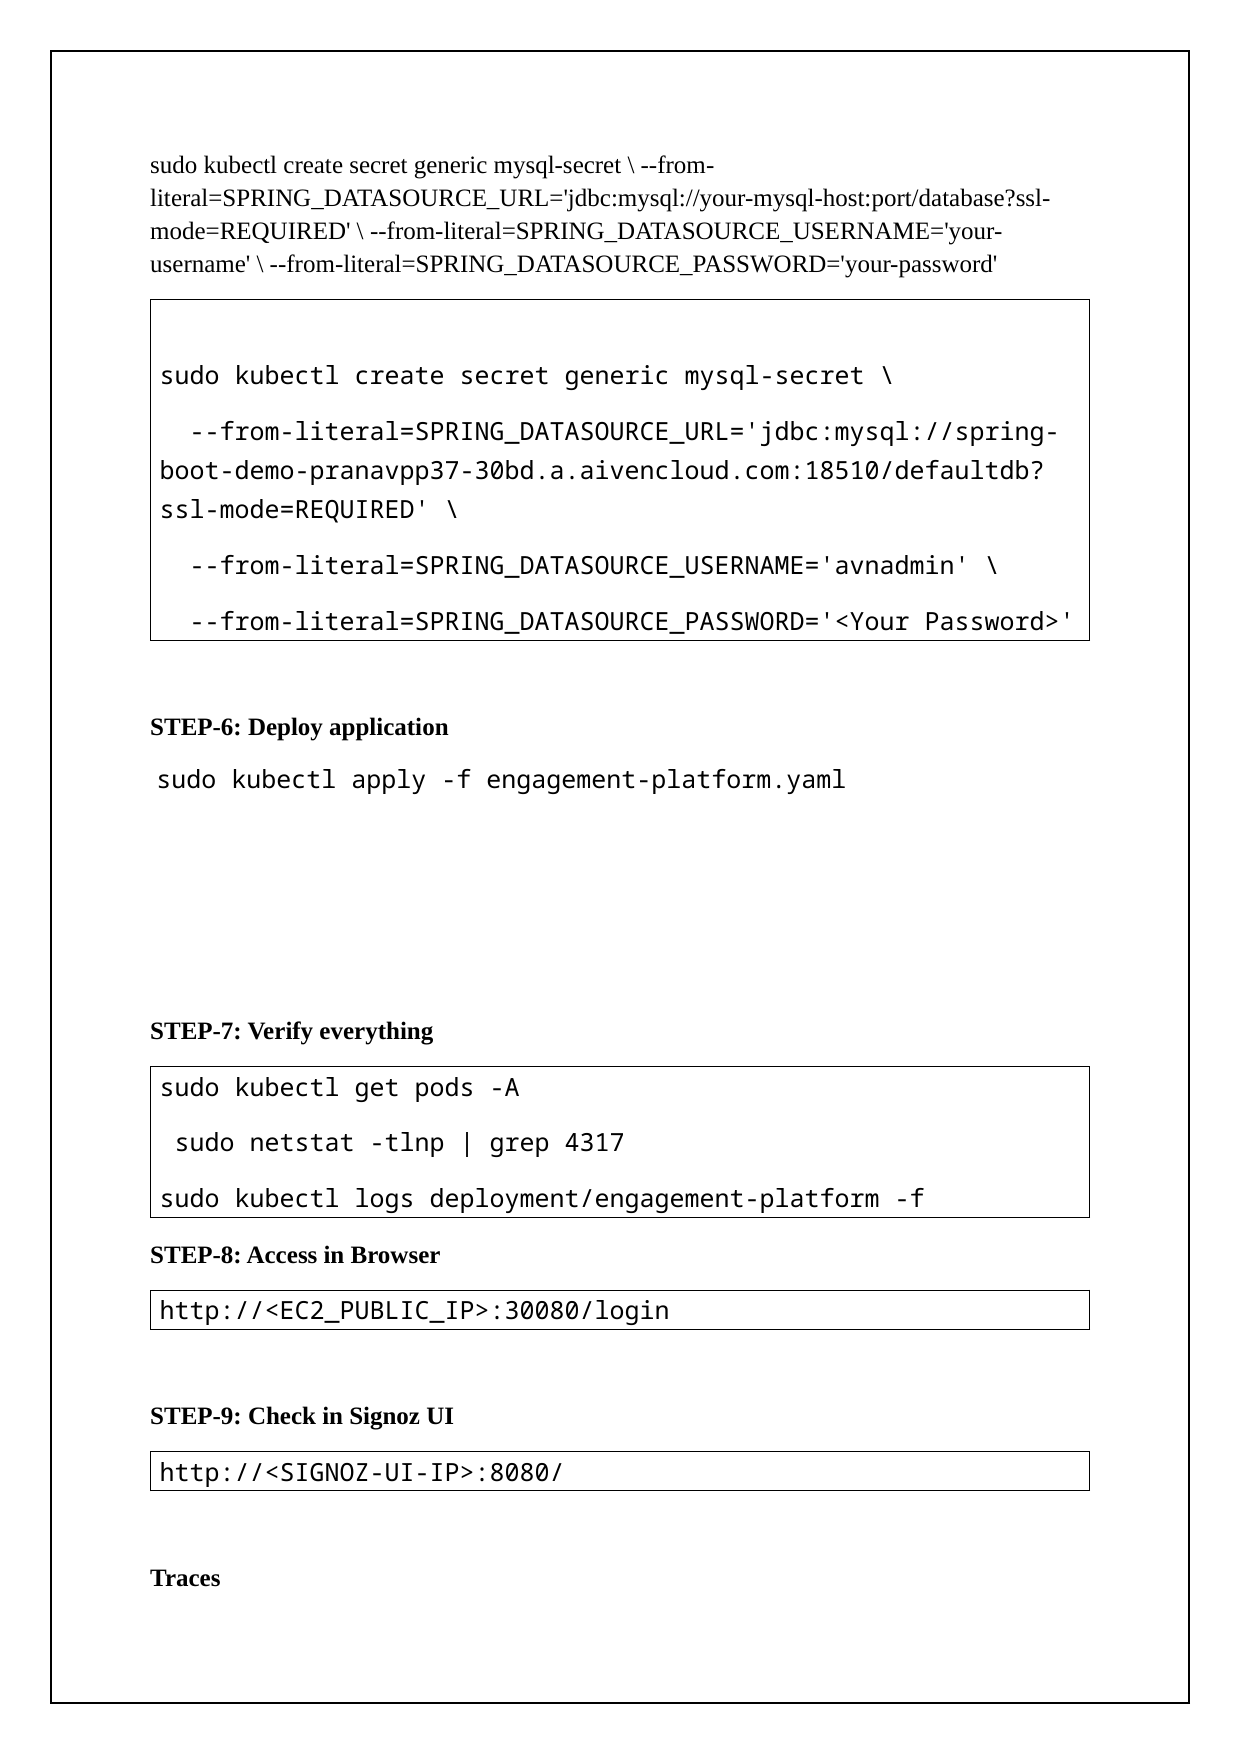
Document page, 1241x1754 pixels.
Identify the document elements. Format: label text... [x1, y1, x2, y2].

text sudo kubectl apply -f engagement-platform.yaml [150, 762, 1090, 796]
text Traces [150, 1563, 1090, 1592]
text --from-literal=SPRING_DATASOURCE_URL='jdbc:mysql://spring-boot-demo-pranavpp37-30bd.a.aivencloud.com:18510/defaultdb?ssl-mode=REQUIRED' \ [151, 410, 1089, 526]
text --from-literal=SPRING_DATASOURCE_PASSWORD='<Your Password>' [151, 600, 1089, 640]
text STEP-9: Check in Signoz UI [150, 1401, 1090, 1430]
text sudo netstat -tlnp | grep 4317 [151, 1122, 1089, 1159]
text sudo kubectl create secret generic mysql-secret \ --from-literal=SPRING_DATASOURCE_URL='jdbc:mysql://your-mysql-host:port/database?ssl-mode=REQUIRED' \ --from-literal=SPRING_DATASOURCE_USERNAME='your-username' \ --from-literal=SPRING_DATASOURCE_PASSWORD='your-password' [150, 150, 1090, 278]
text sudo kubectl get pods -A [151, 1067, 1089, 1103]
text http://<SIGNOZ-UI-IP>:8080/ [151, 1452, 1089, 1490]
text STEP-7: Verify everything [150, 1016, 1090, 1045]
text sudo kubectl logs deployment/engagement-platform -f [151, 1178, 1089, 1217]
text STEP-6: Deploy application [150, 712, 1090, 741]
text --from-literal=SPRING_DATASOURCE_USERNAME='avnadmin' \ [151, 544, 1089, 582]
text STEP-8: Access in Browser [150, 1240, 1090, 1269]
text http://<EC2_PUBLIC_IP>:30080/login [151, 1291, 1089, 1329]
text sudo kubectl create secret generic mysql-secret \ [151, 354, 1089, 392]
